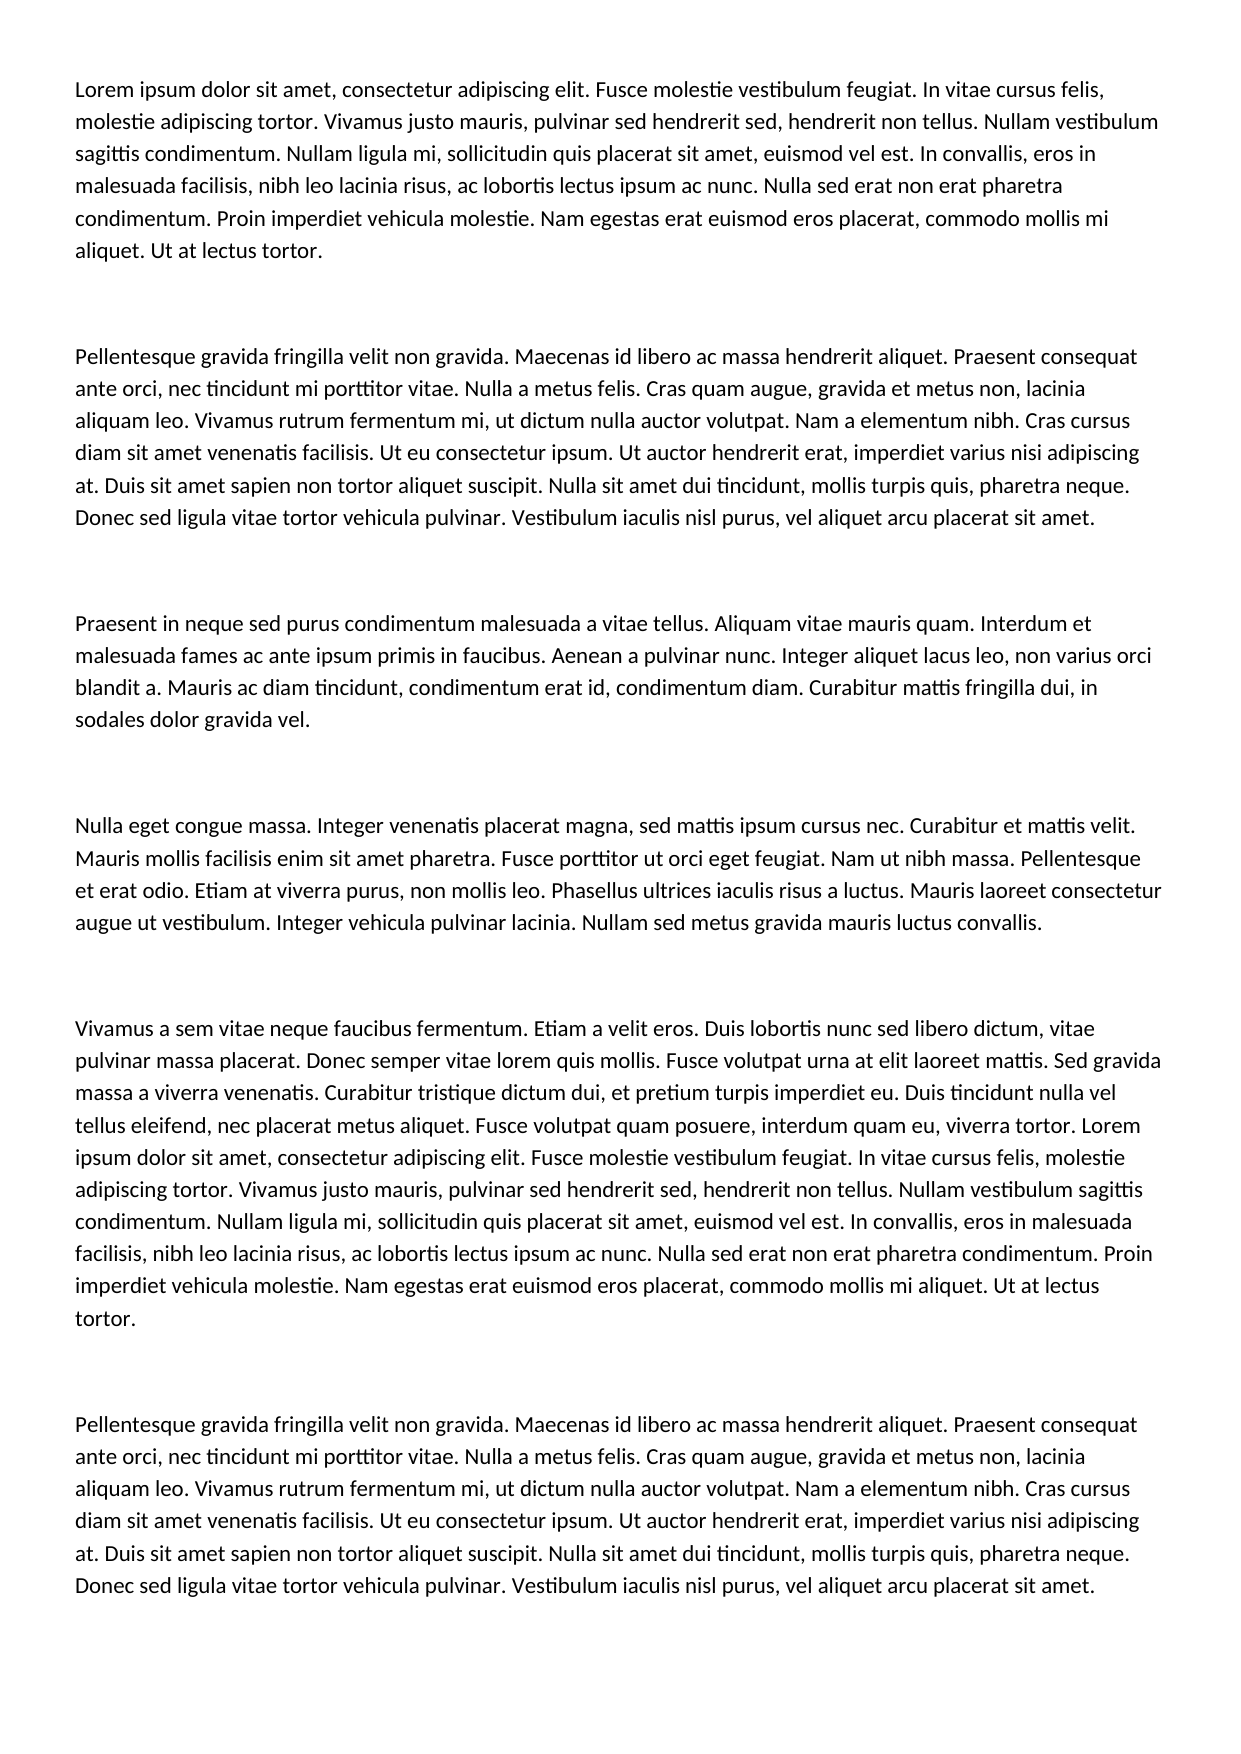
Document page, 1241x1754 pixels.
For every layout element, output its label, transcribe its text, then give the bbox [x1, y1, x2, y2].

text Pellentesque gravida fringilla velit non gravida. Maecenas id libero ac massa hendrerit aliquet. Praesent consequat ante orci, nec tincidunt mi porttitor vitae. Nulla a metus felis. Cras quam augue, gravida et metus non, lacinia aliquam leo. Vivamus rutrum fermentum mi, ut dictum nulla auctor volutpat. Nam a elementum nibh. Cras cursus diam sit amet venenatis facilisis. Ut eu consectetur ipsum. Ut auctor hendrerit erat, imperdiet varius nisi adipiscing at. Duis sit amet sapien non tortor aliquet suscipit. Nulla sit amet dui tincidunt, mollis turpis quis, pharetra neque. Donec sed ligula vitae tortor vehicula pulvinar. Vestibulum iaculis nisl purus, vel aliquet arcu placerat sit amet. [75, 1410, 1165, 1599]
text Lorem ipsum dolor sit amet, consectetur adipiscing elit. Fusce molestie vestibulum feugiat. In vitae cursus felis, molestie adipiscing tortor. Vivamus justo mauris, pulvinar sed hendrerit sed, hendrerit non tellus. Nullam vestibulum sagittis condimentum. Nullam ligula mi, sollicitudin quis placerat sit amet, euismod vel est. In convallis, eros in malesuada facilisis, nibh leo lacinia risus, ac lobortis lectus ipsum ac nunc. Nulla sed erat non erat pharetra condimentum. Proin imperdiet vehicula molestie. Nam egestas erat euismod eros placerat, commodo mollis mi aliquet. Ut at lectus tortor. [75, 75, 1165, 264]
text Nulla eget congue massa. Integer venenatis placerat magna, sed mattis ipsum cursus nec. Curabitur et mattis velit. Mauris mollis facilisis enim sit amet pharetra. Fusce porttitor ut orci eget feugiat. Nam ut nibh massa. Pellentesque et erat odio. Etiam at viverra purus, non mollis leo. Phasellus ultrices iaculis risus a luctus. Mauris laoreet consectetur augue ut vestibulum. Integer vehicula pulvinar lacinia. Nullam sed metus gravida mauris luctus convallis. [75, 812, 1165, 936]
text Pellentesque gravida fringilla velit non gravida. Maecenas id libero ac massa hendrerit aliquet. Praesent consequat ante orci, nec tincidunt mi porttitor vitae. Nulla a metus felis. Cras quam augue, gravida et metus non, lacinia aliquam leo. Vivamus rutrum fermentum mi, ut dictum nulla auctor volutpat. Nam a elementum nibh. Cras cursus diam sit amet venenatis facilisis. Ut eu consectetur ipsum. Ut auctor hendrerit erat, imperdiet varius nisi adipiscing at. Duis sit amet sapien non tortor aliquet suscipit. Nulla sit amet dui tincidunt, mollis turpis quis, pharetra neque. Donec sed ligula vitae tortor vehicula pulvinar. Vestibulum iaculis nisl purus, vel aliquet arcu placerat sit amet. [75, 342, 1165, 531]
text Praesent in neque sed purus condimentum malesuada a vitae tellus. Aliquam vitae mauris quam. Interdum et malesuada fames ac ante ipsum primis in faucibus. Aenean a pulvinar nunc. Integer aliquet lacus leo, non varius orci blandit a. Mauris ac diam tincidunt, condimentum erat id, condimentum diam. Curabitur mattis fringilla dui, in sodales dolor gravida vel. [75, 609, 1165, 733]
text Vivamus a sem vitae neque faucibus fermentum. Etiam a velit eros. Duis lobortis nunc sed libero dictum, vitae pulvinar massa placerat. Donec semper vitae lorem quis mollis. Fusce volutpat urna at elit laoreet mattis. Sed gravida massa a viverra venenatis. Curabitur tristique dictum dui, et pretium turpis imperdiet eu. Duis tincidunt nulla vel tellus eleifend, nec placerat metus aliquet. Fusce volutpat quam posuere, interdum quam eu, viverra tortor. Lorem ipsum dolor sit amet, consectetur adipiscing elit. Fusce molestie vestibulum feugiat. In vitae cursus felis, molestie adipiscing tortor. Vivamus justo mauris, pulvinar sed hendrerit sed, hendrerit non tellus. Nullam vestibulum sagittis condimentum. Nullam ligula mi, sollicitudin quis placerat sit amet, euismod vel est. In convallis, eros in malesuada facilisis, nibh leo lacinia risus, ac lobortis lectus ipsum ac nunc. Nulla sed erat non erat pharetra condimentum. Proin imperdiet vehicula molestie. Nam egestas erat euismod eros placerat, commodo mollis mi aliquet. Ut at lectus tortor. [75, 1014, 1165, 1332]
